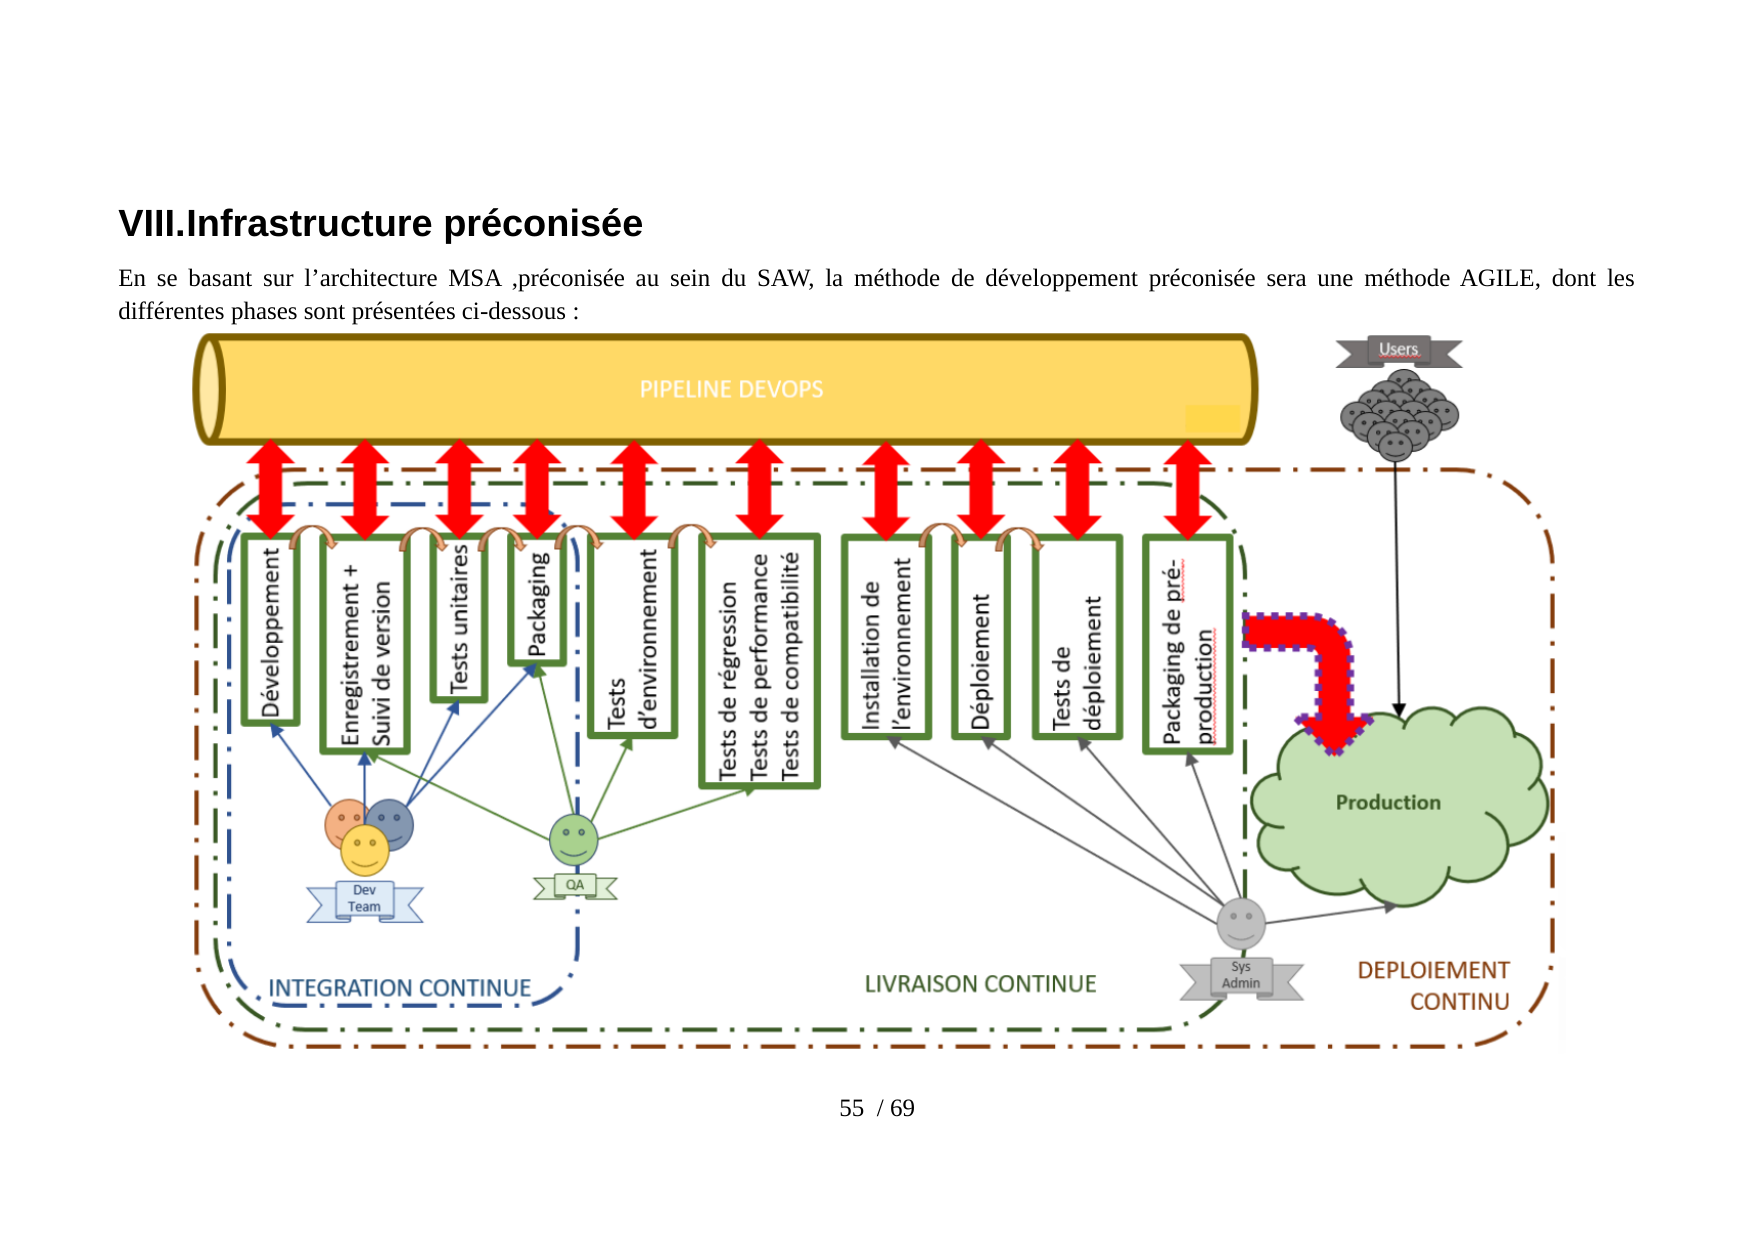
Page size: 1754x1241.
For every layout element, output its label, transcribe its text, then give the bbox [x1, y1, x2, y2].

subtitle Infrastructure préconisée [118, 201, 1636, 245]
text En se basant sur l’architecture MSA ,préconisée au sein du SAW, la méthode de développement préconisée sera une méthode AGILE, dont les différentes phases sont présentées ci-dessous : [118, 263, 1636, 325]
picture [187, 329, 1567, 1054]
